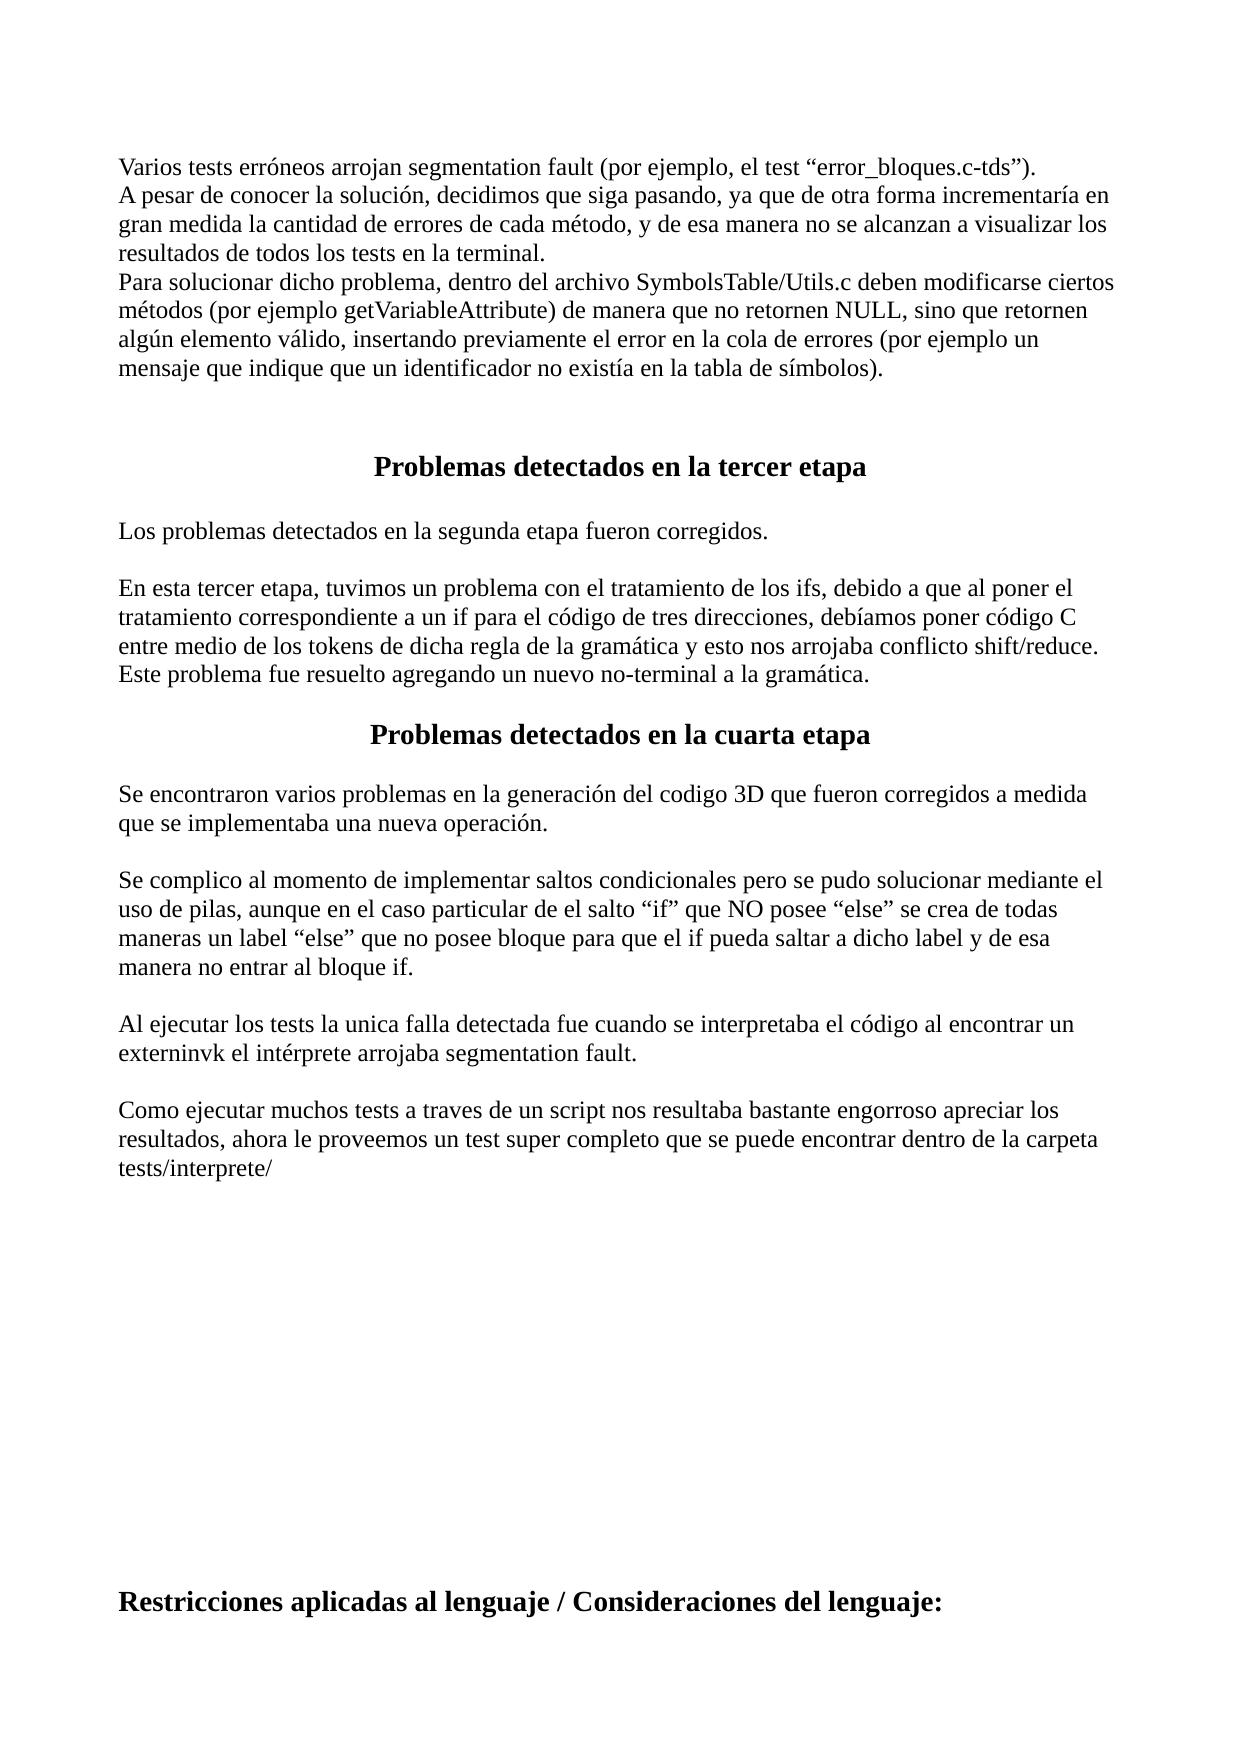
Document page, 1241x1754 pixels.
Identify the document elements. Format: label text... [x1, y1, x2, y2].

text Problemas detectados en la cuarta etapa [118, 717, 1122, 751]
text Varios tests erróneos arrojan segmentation fault (por ejemplo, el test “error_bloques.c-tds”). [118, 152, 1122, 180]
text Al ejecutar los tests la unica falla detectada fue cuando se interpretaba el código al encontrar un externinvk el intérprete arrojaba segmentation fault. [118, 1009, 1122, 1067]
text A pesar de conocer la solución, decidimos que siga pasando, ya que de otra forma incrementaría en gran medida la cantidad de errores de cada método, y de esa manera no se alcanzan a visualizar los resultados de todos los tests en la terminal. [118, 180, 1122, 267]
text Los problemas detectados en la segunda etapa fueron corregidos. [118, 516, 1122, 544]
text Problemas detectados en la tercer etapa [118, 449, 1122, 482]
text Para solucionar dicho problema, dentro del archivo SymbolsTable/Utils.c deben modificarse ciertos métodos (por ejemplo getVariableAttribute) de manera que no retornen NULL, sino que retornen algún elemento válido, insertando previamente el error en la cola de errores (por ejemplo un mensaje que indique que un identificador no existía en la tabla de símbolos). [118, 267, 1122, 382]
text En esta tercer etapa, tuvimos un problema con el tratamiento de los ifs, debido a que al poner el tratamiento correspondiente a un if para el código de tres direcciones, debíamos poner código C entre medio de los tokens de dicha regla de la gramática y esto nos arrojaba conflicto shift/reduce. [118, 573, 1122, 659]
text Este problema fue resuelto agregando un nuevo no-terminal a la gramática. [118, 659, 1122, 688]
text Se encontraron varios problemas en la generación del codigo 3D que fueron corregidos a medida que se implementaba una nueva operación. Se complico al momento de implementar saltos condicionales pero se pudo solucionar mediante el uso de pilas, aunque en el caso particular de el salto “if” que NO posee “else” se crea de todas maneras un label “else” que no posee bloque para que el if pueda saltar a dicho label y de esa manera no entrar al bloque if. [118, 779, 1122, 981]
text Como ejecutar muchos tests a traves de un script nos resultaba bastante engorroso apreciar los resultados, ahora le proveemos un test super completo que se puede encontrar dentro de la carpeta tests/interprete/ [118, 1096, 1122, 1182]
text Restricciones aplicadas al lenguaje / Consideraciones del lenguaje: [118, 1584, 1122, 1618]
